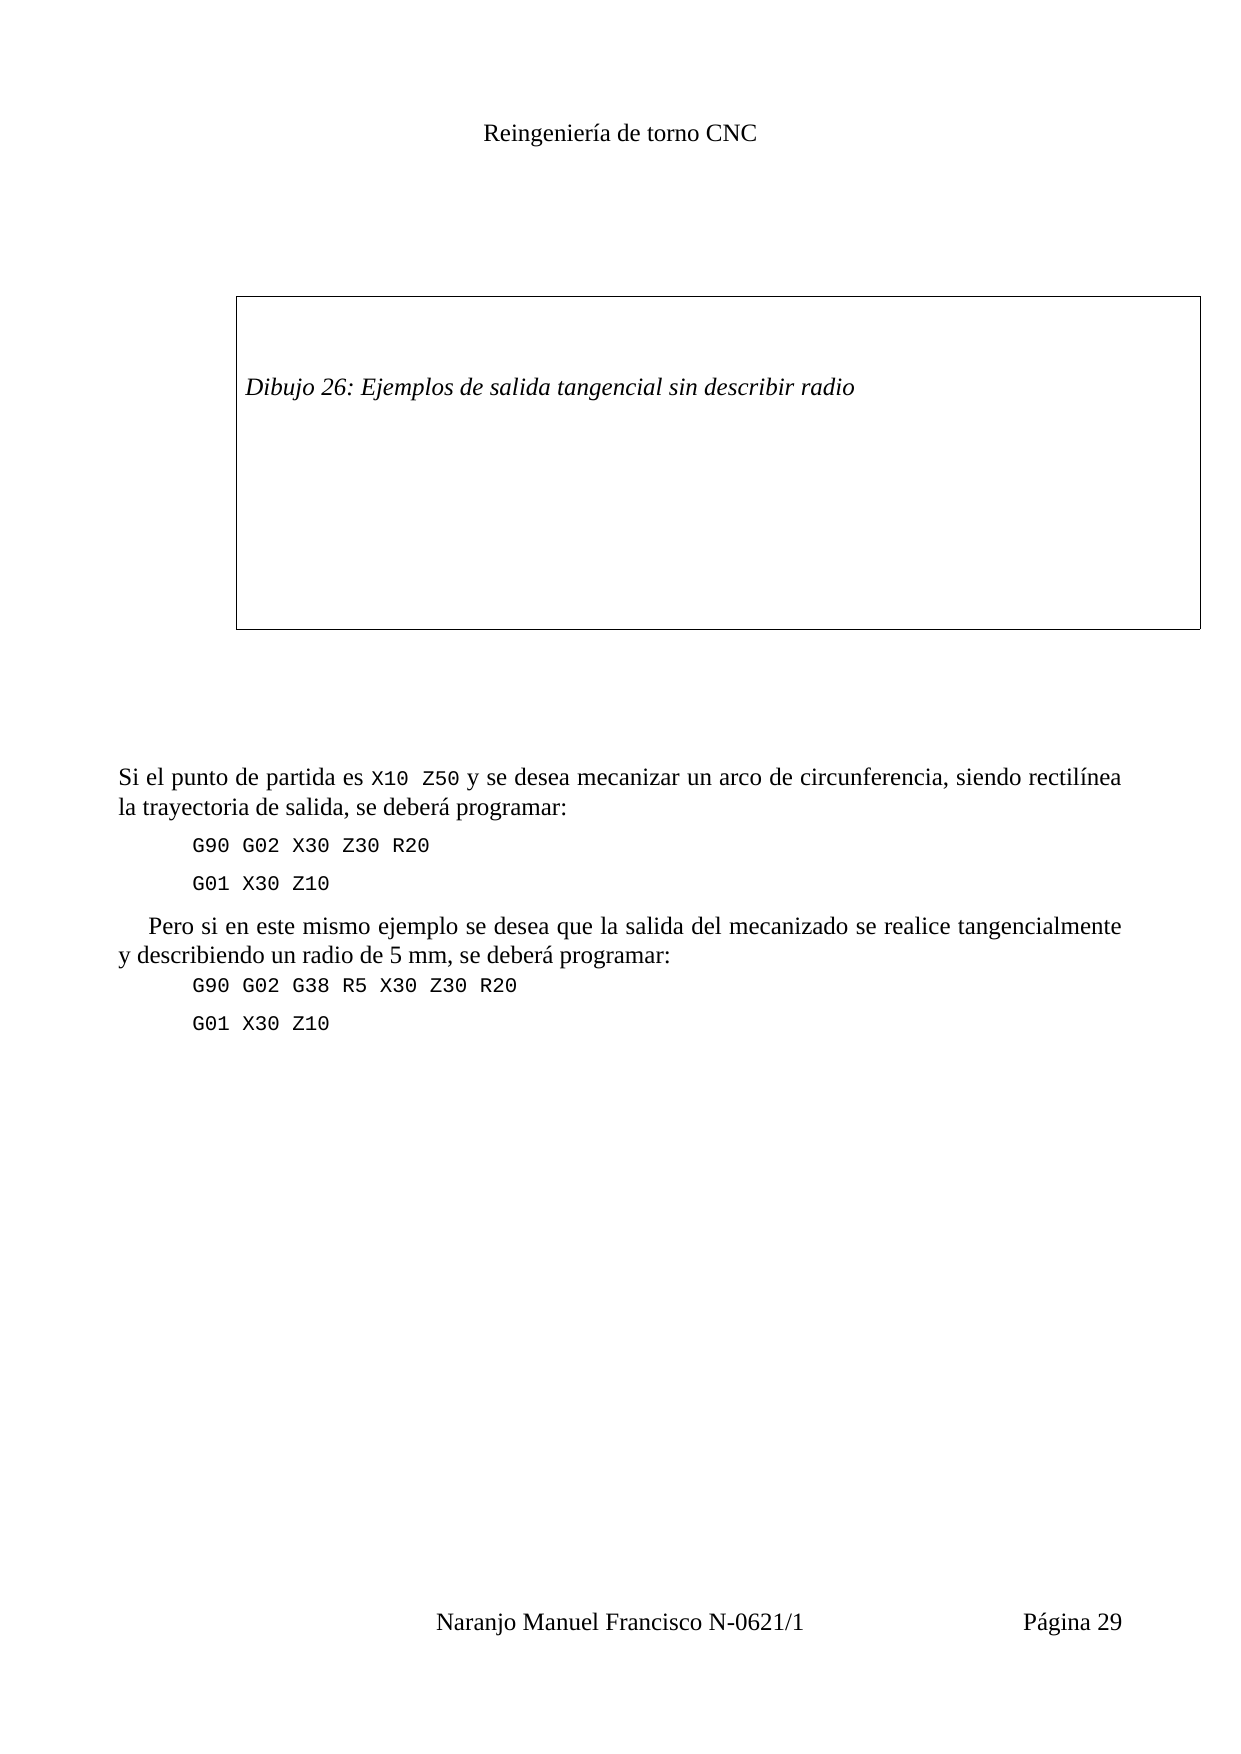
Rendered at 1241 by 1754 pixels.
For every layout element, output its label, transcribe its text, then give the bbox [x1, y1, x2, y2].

text G01 X30 Z10 [192, 873, 1122, 897]
text Pero si en este mismo ejemplo se desea que la salida del mecanizado se realice tangencialmente y describiendo un radio de 5 mm, se deberá programar: [118, 911, 1122, 969]
text G90 G02 X30 Z30 R20 [192, 835, 1122, 859]
text Si el punto de partida es X10 Z50 y se desea mecanizar un arco de circunferencia, siendo rectilínea la trayectoria de salida, se deberá programar: [118, 762, 1122, 820]
table_header [245, 317, 1171, 348]
text G01 X30 Z10 [192, 1013, 1122, 1037]
text G90 G02 G38 R5 X30 Z30 R20 [192, 975, 1122, 999]
text Dibujo 26: Ejemplos de salida tangencial sin describir radio [245, 372, 1191, 401]
